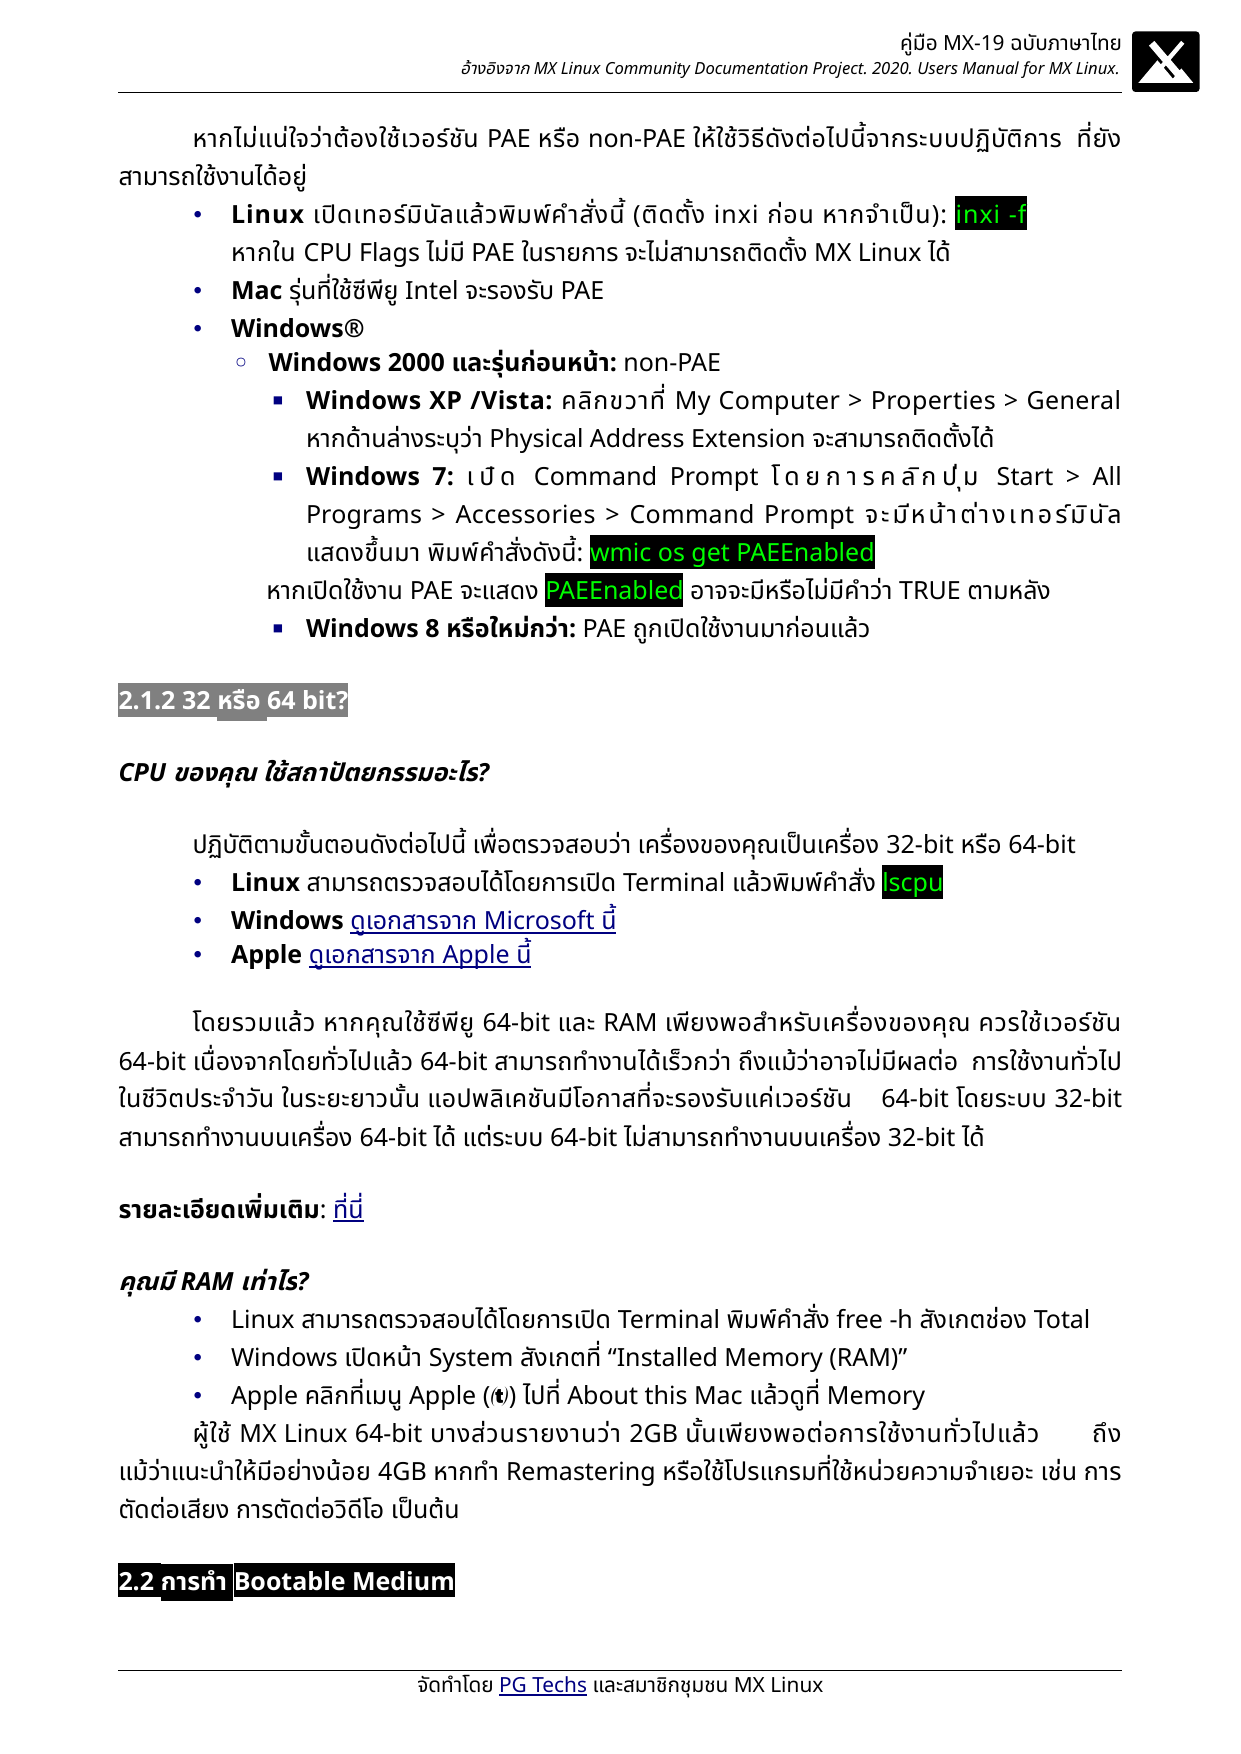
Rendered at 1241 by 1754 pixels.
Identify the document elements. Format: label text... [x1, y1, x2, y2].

text รายละเอียดเพิ่มเติม: ที่นี่ [118, 1191, 1122, 1229]
list Windows® [193, 310, 1122, 344]
text CPU ของคุณ ใช้สถาปัตยกรรมอะไร? [118, 755, 1122, 793]
list Apple คลิกที่เมนู Apple () ไปที่ About this Mac แล้วดูที่ Memory [193, 1377, 1122, 1415]
list Apple ดูเอกสารจาก Apple นี้ [193, 937, 1122, 971]
list Windows เปิดหน้า System สังเกตที่ “Installed Memory (RAM)” [193, 1339, 1122, 1377]
text ผู้ใช้ MX Linux 64-bit บางส่วนรายงานว่า 2GB นั้นเพียงพอต่อการใช้งานทั่วไปแล้ว ถึงแม้ว่าแนะนำให้มีอย่างน้อย 4GB หากทำ Remastering หรือใช้โปรแกรมที่ใช้หน่วยความจำเยอะ เช่น การตัดต่อเสียง การตัดต่อวิดีโอ เป็นต้น [118, 1415, 1122, 1529]
text หากไม่แน่ใจว่าต้องใช้เวอร์ชัน PAE หรือ non-PAE ให้ใช้วิธีดังต่อไปนี้จากระบบปฏิบัติการ ที่ยังสามารถใช้งานได้อยู่ [118, 121, 1122, 196]
text หากเปิดใช้งาน PAE จะแสดง PAEEnabled อาจจะมีหรือไม่มีคำว่า TRUE ตามหลัง [118, 573, 1122, 611]
list Windows 8 หรือใหม่กว่า: PAE ถูกเปิดใช้งานมาก่อนแล้ว [268, 611, 1122, 649]
text โดยรวมแล้ว หากคุณใช้ซีพียู 64-bit และ RAM เพียงพอสำหรับเครื่องของคุณ ควรใช้เวอร์ชัน 64-bit เนื่องจากโดยทั่วไปแล้ว 64-bit สามารถทำงานได้เร็วกว่า ถึงแม้ว่าอาจไม่มีผลต่อ การใช้งานทั่วไปในชีวิตประจำวัน ในระยะยาวนั้น แอปพลิเคชันมีโอกาสที่จะรองรับแค่เวอร์ชัน 64-bit โดยระบบ 32-bit สามารถทำงานบนเครื่อง 64-bit ได้ แต่ระบบ 64-bit ไม่สามารถทำงานบนเครื่อง 32-bit ได้ [118, 1005, 1122, 1157]
list Windows 7: เปิด Command Prompt โดยการคลิกปุ่ม Start > All Programs > Accessories > Command Prompt จะมีหน้าต่างเทอร์มินัลแสดงขึ้นมา พิมพ์คำสั่งดังนี้: wmic os get PAEEnabled [268, 458, 1122, 573]
text ปฏิบัติตามขั้นตอนดังต่อไปนี้ เพื่อตรวจสอบว่า เครื่องของคุณเป็นเครื่อง 32-bit หรือ 64-bit [118, 827, 1122, 865]
list Linux เปิดเทอร์มินัลแล้วพิมพ์คำสั่งนี้ (ติดตั้ง inxi ก่อน หากจำเป็น): inxi -f หากใน CPU Flags ไม่มี PAE ในรายการ จะไม่สามารถติดตั้ง MX Linux ได้ [193, 196, 1122, 272]
list Windows 2000 และรุ่นก่อนหน้า: non-PAE [231, 344, 1122, 382]
list Linux สามารถตรวจสอบได้โดยการเปิด Terminal พิมพ์คำสั่ง free -h สังเกตช่อง Total [193, 1301, 1122, 1339]
list Mac รุ่นที่ใช้ซีพียู Intel จะรองรับ PAE [193, 272, 1122, 310]
list Windows XP /Vista: คลิกขวาที่ My Computer > Properties > General หากด้านล่างระบุว่า Physical Address Extension จะสามารถติดตั้งได้ [268, 382, 1122, 458]
text 2.2 การทำ Bootable Medium [118, 1563, 1122, 1601]
text 2.1.2 32 หรือ 64 bit? [118, 683, 1122, 721]
list Windows ดูเอกสารจาก Microsoft นี้ [193, 903, 1122, 937]
list Linux สามารถตรวจสอบได้โดยการเปิด Terminal แล้วพิมพ์คำสั่ง lscpu [193, 865, 1122, 903]
text คุณมี RAM เท่าไร? [118, 1263, 1122, 1301]
